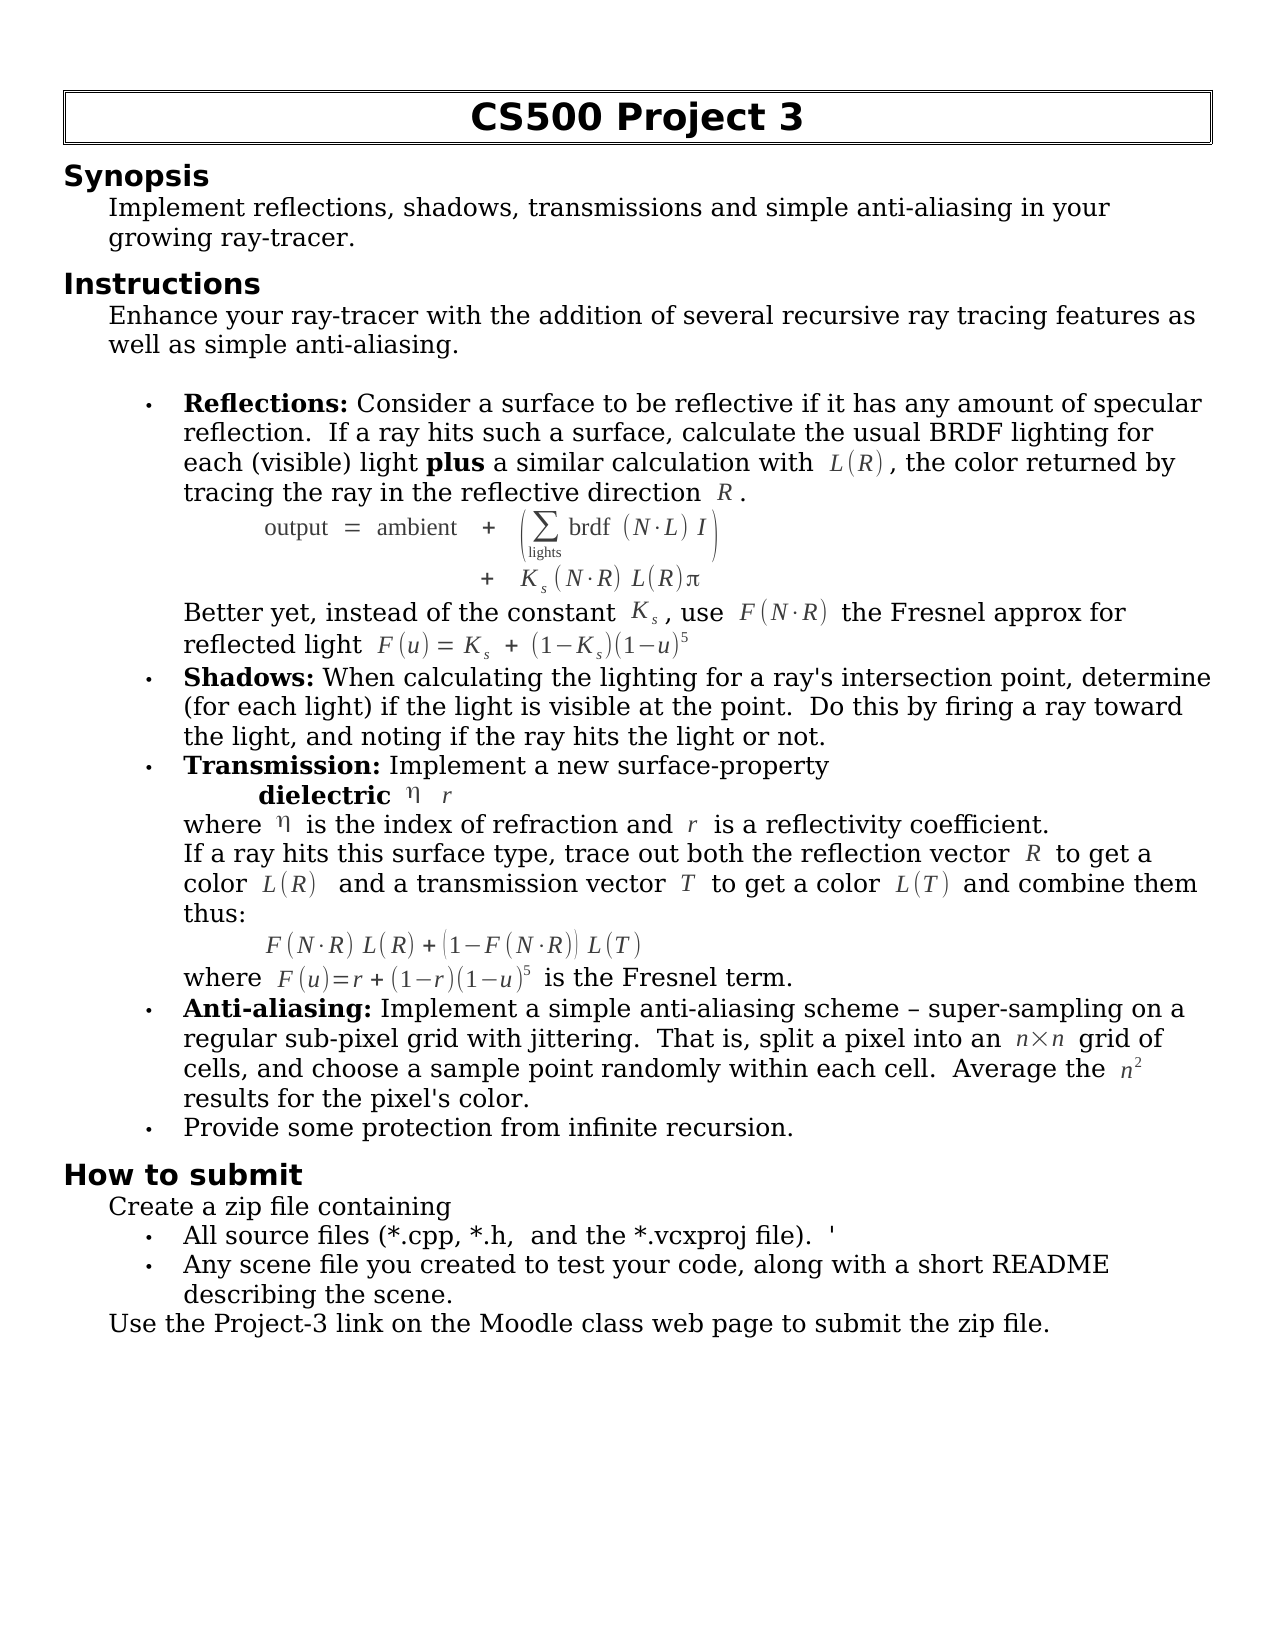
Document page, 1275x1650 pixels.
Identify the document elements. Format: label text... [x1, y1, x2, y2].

list Any scene file you created to test your code, along with a short README describing the scene. [146, 1251, 1212, 1309]
subtitle Instructions [63, 267, 1212, 301]
list Reflections: Consider a surface to be reflective if it has any amount of specular reflection. If a ray hits such a surface, calculate the usual BRDF lighting for each (visible) light plus a similar calculation with , the color returned by tracing the ray in the reflective direction . Better yet, instead of the constant , use the Fresnel approx for reflected light [146, 389, 1212, 663]
list Provide some protection from infinite recursion. [146, 1113, 1212, 1143]
list All source files (*.cpp, *.h, and the *.vcxproj file). ' [146, 1221, 1212, 1251]
text Create a zip file containing [108, 1192, 1212, 1221]
list Shadows: When calculating the lighting for a ray's intersection point, determine (for each light) if the light is visible at the point. Do this by firing a ray toward the light, and noting if the ray hits the light or not. [146, 663, 1212, 751]
subtitle How to submit [63, 1158, 1212, 1192]
text Use the Project-3 link on the Moodle class web page to submit the zip file. [108, 1309, 1212, 1338]
list Anti-aliasing: Implement a simple anti-aliasing scheme – super-sampling on a regular sub-pixel grid with jittering. That is, split a pixel into an grid of cells, and choose a sample point randomly within each cell. Average the results for the pixel's color. [146, 994, 1212, 1113]
text Enhance your ray-tracer with the addition of several recursive ray tracing features as well as simple anti-aliasing. [108, 301, 1212, 360]
subtitle CS500 Project 3 [64, 91, 1212, 144]
list Transmission: Implement a new surface-property dielectric where is the index of refraction and is a reflectivity coefficient. If a ray hits this surface type, trace out both the reflection vector to get a color and a transmission vector to get a color and combine them thus: where is the Fresnel term. [146, 751, 1212, 994]
text Implement reflections, shadows, transmissions and simple anti-aliasing in your growing ray-tracer. [108, 193, 1212, 252]
subtitle Synopsis [63, 159, 1212, 193]
